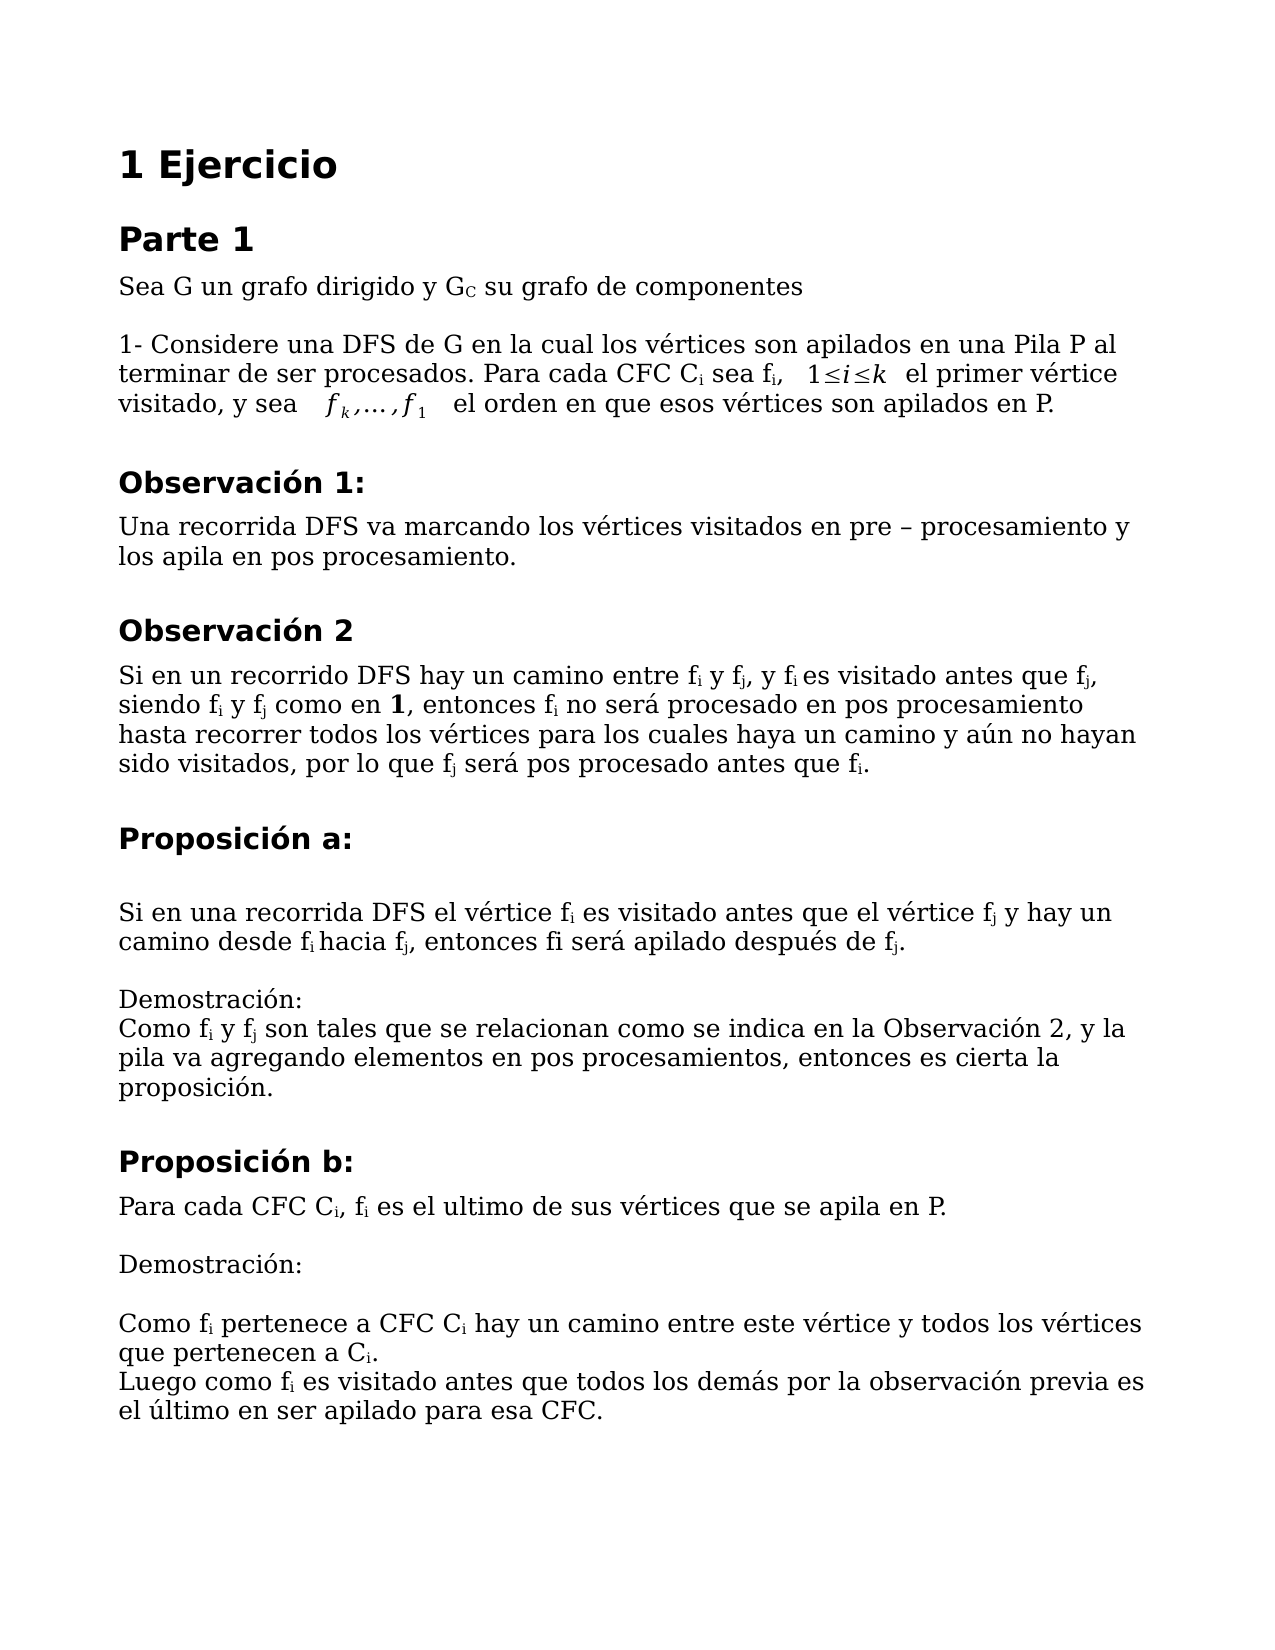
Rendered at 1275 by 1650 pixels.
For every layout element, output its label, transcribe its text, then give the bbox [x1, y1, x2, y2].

text Si en un recorrido DFS hay un camino entre fi y fj, y fi es visitado antes que fj, siendo fi y fj como en 1, entonces fi no será procesado en pos procesamiento hasta recorrer todos los vértices para los cuales haya un camino y aún no hayan sido visitados, por lo que fj será pos procesado antes que fi. [118, 661, 1157, 778]
subtitle 1 Ejercicio [118, 143, 1157, 187]
subtitle Observación 1: [118, 466, 1157, 500]
subtitle Proposición b: [118, 1146, 1157, 1180]
text Demostración: [118, 1251, 1157, 1280]
text Sea G un grafo dirigido y GC su grafo de componentes [118, 272, 1157, 301]
subtitle Observación 2 [118, 614, 1157, 649]
text Luego como fi es visitado antes que todos los demás por la observación previa es el último en ser apilado para esa CFC. [118, 1367, 1157, 1426]
text Si en una recorrida DFS el vértice fi es visitado antes que el vértice fj y hay un camino desde fi hacia fj, entonces fi será apilado después de fj. [118, 898, 1157, 956]
subtitle Proposición a: [118, 822, 1157, 856]
subtitle Parte 1 [118, 221, 1157, 260]
text Como fi pertenece a CFC Ci hay un camino entre este vértice y todos los vértices que pertenecen a Ci. [118, 1309, 1157, 1367]
text Una recorrida DFS va marcando los vértices visitados en pre – procesamiento y los apila en pos procesamiento. [118, 512, 1157, 571]
text Como fi y fj son tales que se relacionan como se indica en la Observación 2, y la pila va agregando elementos en pos procesamientos, entonces es cierta la proposición. [118, 1014, 1157, 1102]
text Demostración: [118, 985, 1157, 1014]
text 1- Considere una DFS de G en la cual los vértices son apilados en una Pila P al terminar de ser procesados. Para cada CFC Ci sea fi, el primer vértice visitado, y sea el orden en que esos vértices son apilados en P. [118, 331, 1157, 422]
text Para cada CFC Ci, fi es el ultimo de sus vértices que se apila en P. [118, 1192, 1157, 1221]
